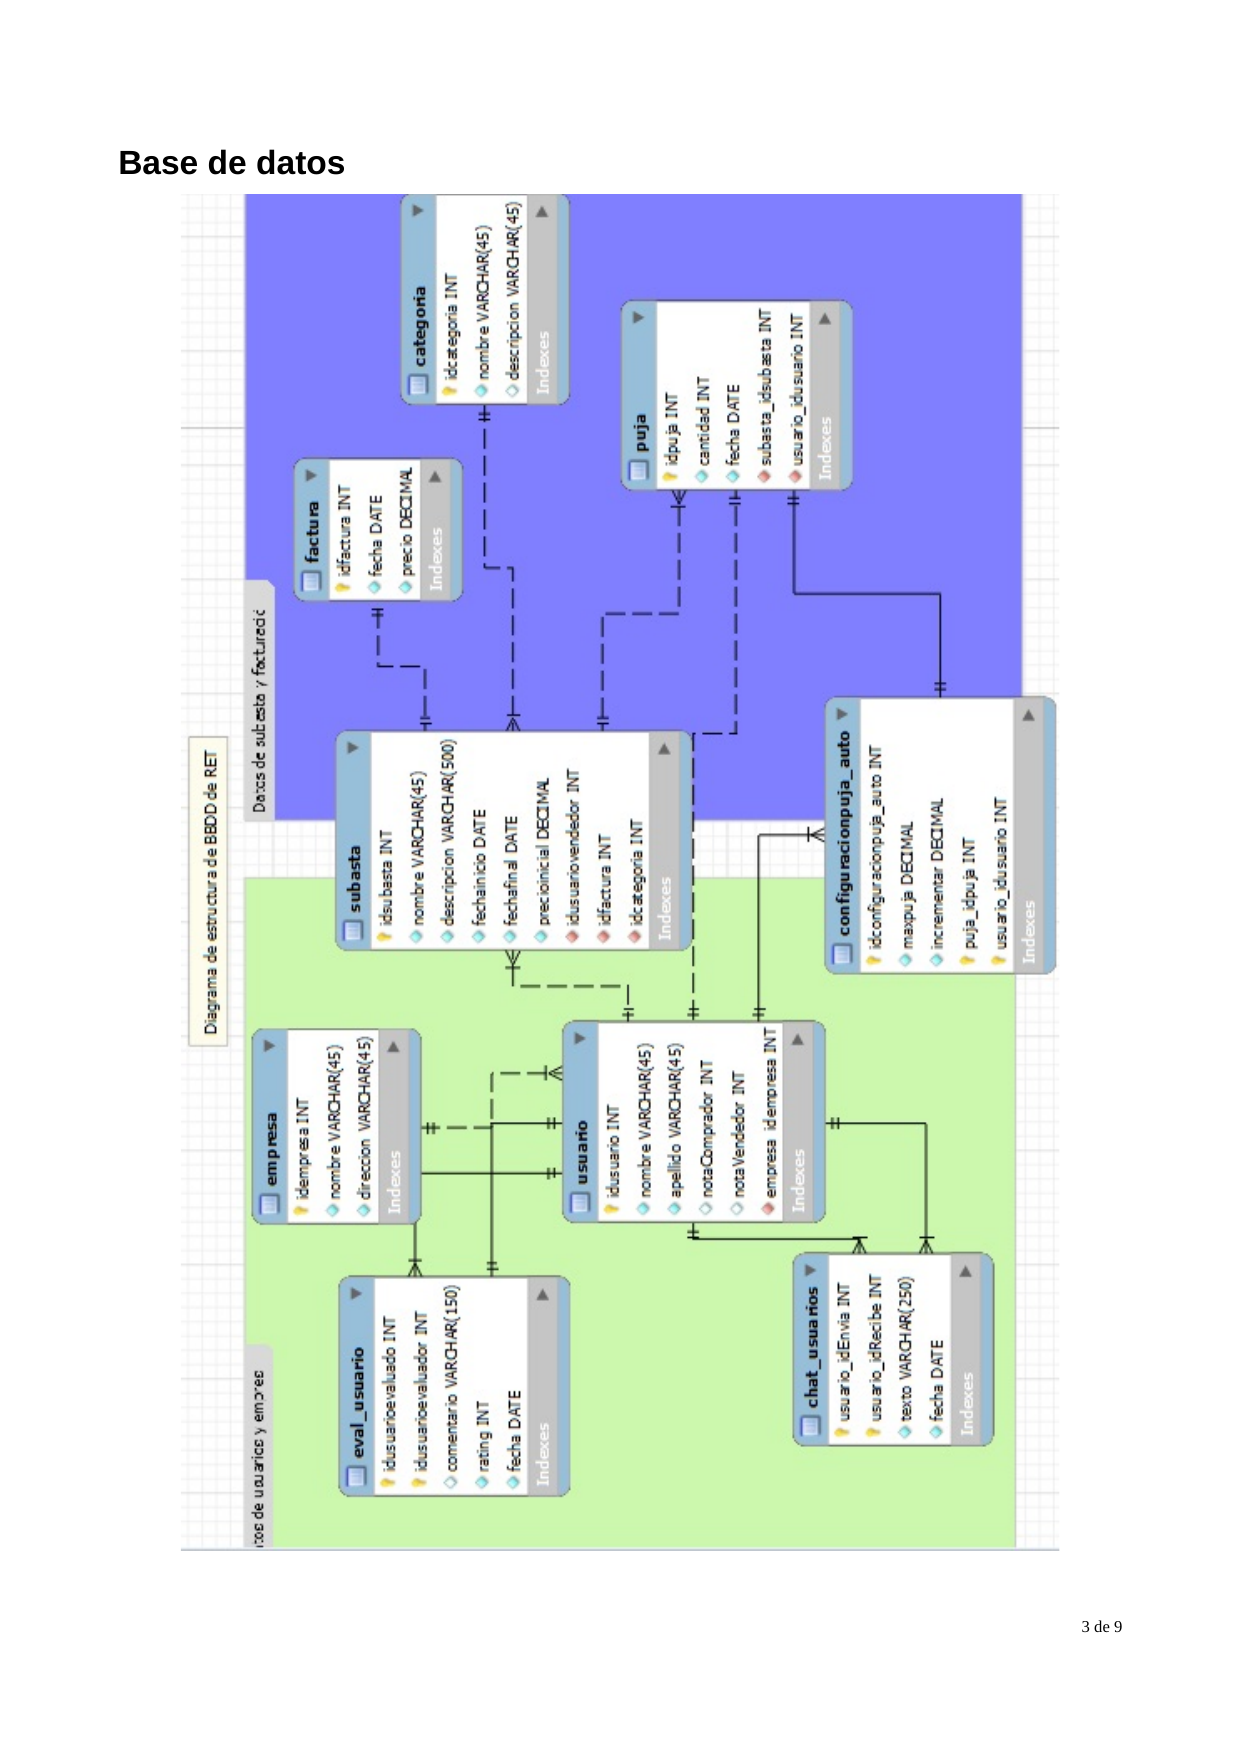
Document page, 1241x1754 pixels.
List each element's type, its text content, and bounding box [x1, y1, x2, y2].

picture [180, 194, 1060, 1551]
subtitle Base de datos [118, 143, 1122, 182]
